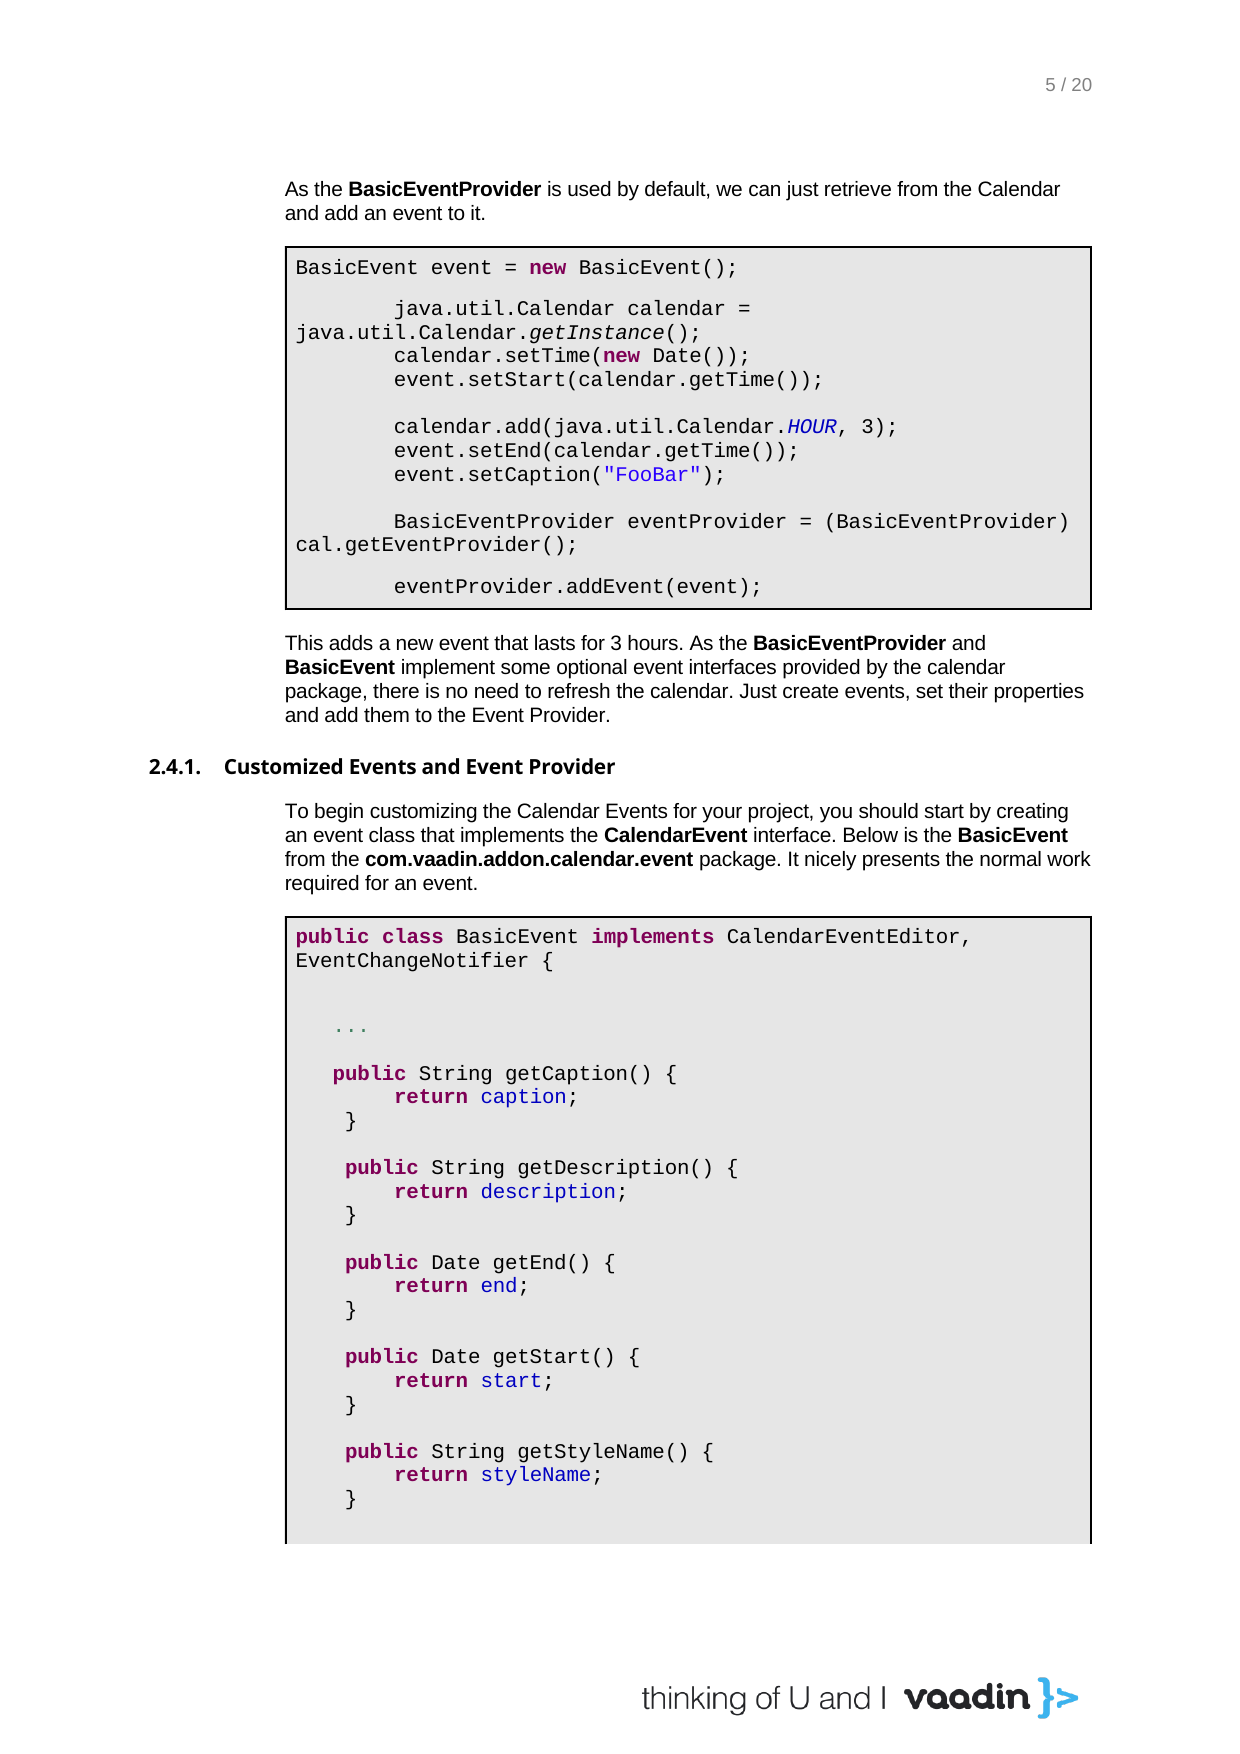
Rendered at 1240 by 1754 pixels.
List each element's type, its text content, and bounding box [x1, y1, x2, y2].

text public class BasicEvent implements CalendarEventEditor, EventChangeNotifier { [287, 918, 1090, 983]
text return description; [287, 1181, 1090, 1204]
text BasicEvent event = new BasicEvent(); [287, 248, 1090, 289]
text } [287, 1299, 1090, 1323]
text ... [287, 1015, 1090, 1039]
text This adds a new event that lasts for 3 hours. As the BasicEventProvider and BasicEvent implement some optional event interfaces provided by the calendar package, there is no need to refresh the calendar. Just create events, set their properties and add them to the Event Provider. [284, 631, 1092, 727]
picture [641, 1673, 1081, 1721]
text BasicEventProvider eventProvider = (BasicEventProvider) cal.getEventProvider(); [287, 511, 1090, 567]
text } [287, 1393, 1090, 1417]
text public Date getEnd() { [287, 1252, 1090, 1275]
text To begin customizing the Calendar Events for your project, you should start by creating an event class that implements the CalendarEvent interface. Below is the BasicEvent from the com.vaadin.addon.calendar.event package. It nicely presents the normal work required for an event. [284, 799, 1092, 895]
text return start; [287, 1370, 1090, 1393]
text java.util.Calendar calendar = java.util.Calendar.getInstance(); [287, 289, 1090, 345]
text calendar.add(java.util.Calendar.HOUR, 3); [287, 416, 1090, 440]
text return end; [287, 1275, 1090, 1299]
text } [287, 1488, 1090, 1512]
text return styleName; [287, 1464, 1090, 1488]
text } [287, 1110, 1090, 1133]
text eventProvider.addEvent(event); [287, 567, 1090, 608]
text public String getDescription() { [287, 1157, 1090, 1181]
subtitle Customized Events and Event Provider [149, 752, 1092, 780]
text return caption; [287, 1086, 1090, 1110]
text } [287, 1204, 1090, 1228]
text public String getCaption() { [287, 1062, 1090, 1086]
text public Date getStart() { [287, 1346, 1090, 1370]
text event.setCaption("FooBar"); [287, 463, 1090, 487]
text event.setStart(calendar.getTime()); [287, 369, 1090, 393]
text As the BasicEventProvider is used by default, we can just retrieve from the Calendar and add an event to it. [284, 177, 1092, 225]
text calendar.setTime(new Date()); [287, 345, 1090, 369]
text event.setEnd(calendar.getTime()); [287, 440, 1090, 463]
text public String getStyleName() { [287, 1441, 1090, 1464]
